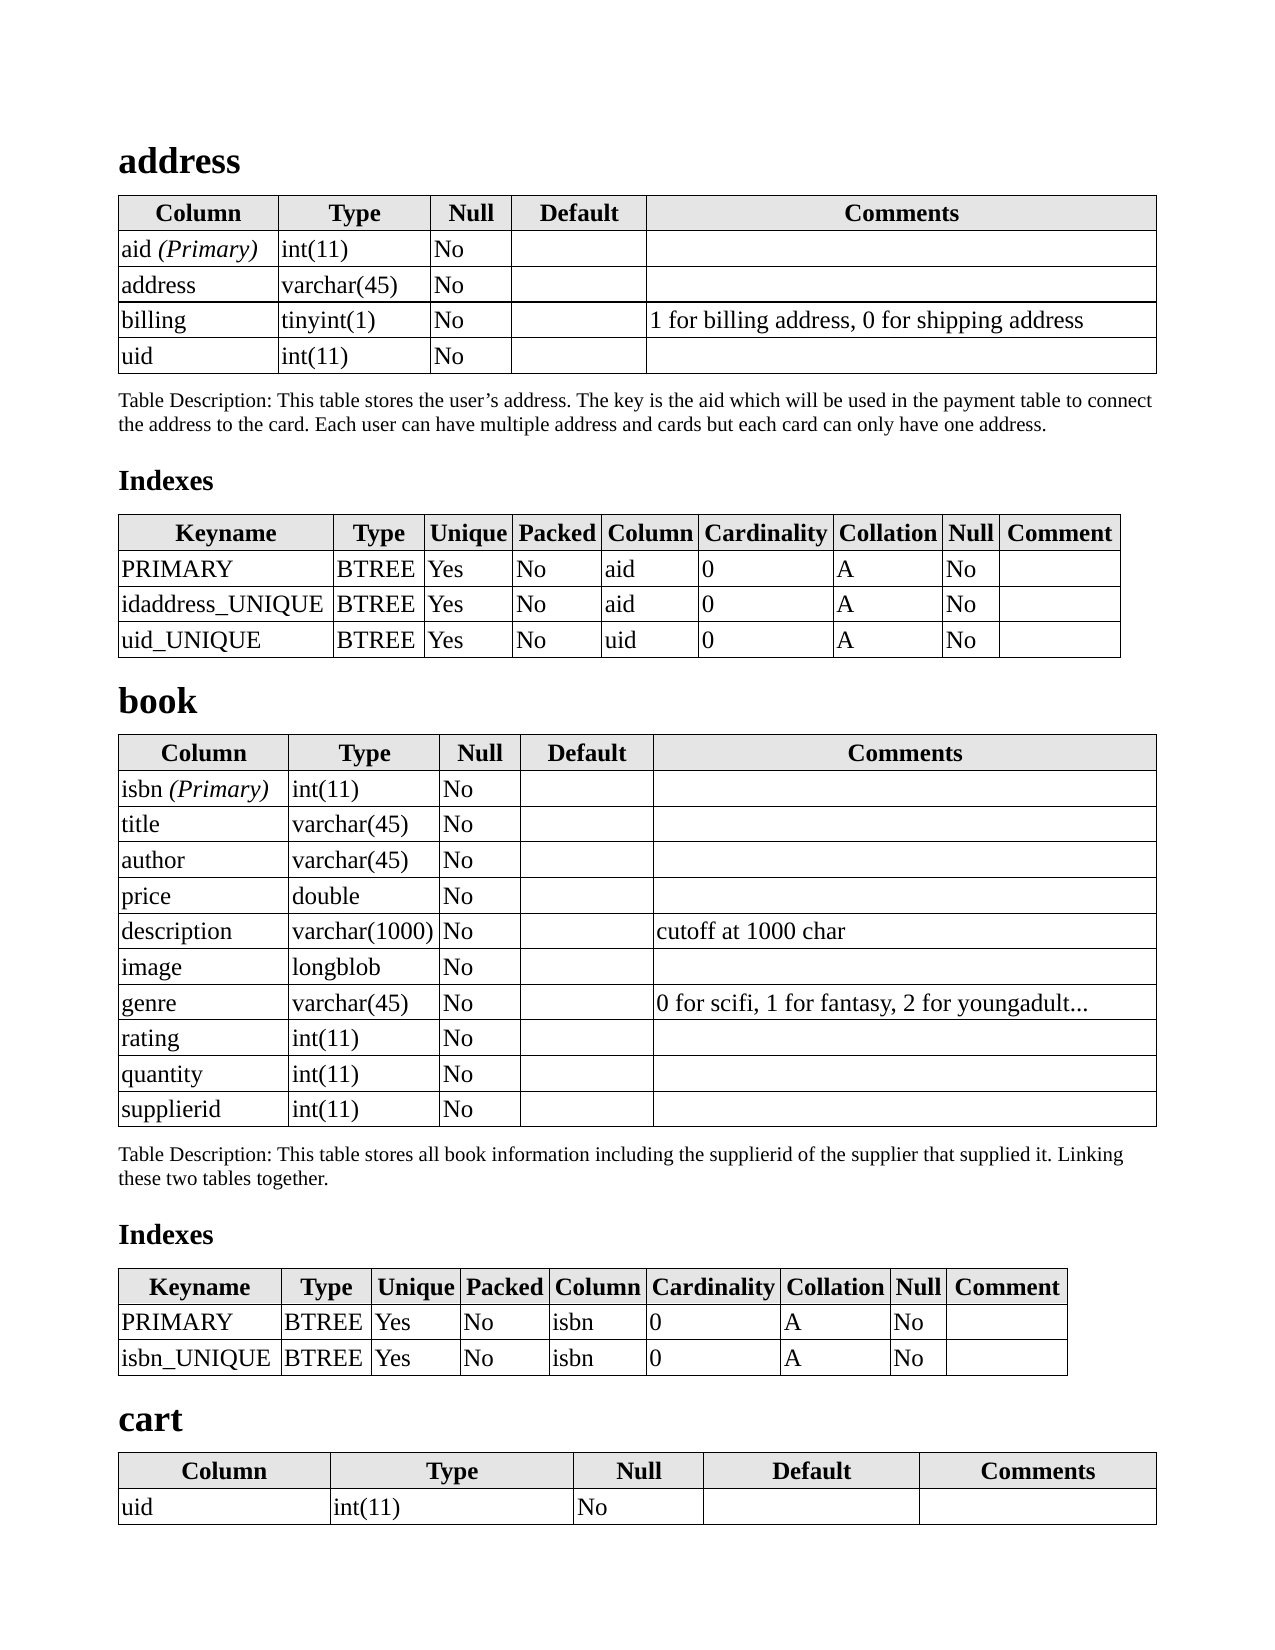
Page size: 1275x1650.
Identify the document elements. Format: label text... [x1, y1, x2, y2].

table_cell int(11) [279, 231, 430, 266]
table_cell [654, 807, 1156, 841]
table_cell A [834, 587, 942, 621]
table_cell 0 [647, 1305, 780, 1339]
table_header Null [574, 1453, 703, 1488]
table_cell [512, 267, 646, 301]
table_cell uid [119, 338, 278, 373]
table_cell genre [119, 985, 288, 1019]
table_cell BTREE [282, 1305, 371, 1339]
table_header Default [512, 196, 646, 230]
table_cell uid [602, 622, 698, 657]
table_cell Yes [425, 587, 512, 621]
table_cell tinyint(1) [279, 303, 430, 337]
table_cell Yes [425, 622, 512, 657]
table_cell No [431, 231, 511, 266]
table_cell rating [119, 1020, 288, 1055]
table_header Unique [372, 1269, 460, 1303]
table_header Type [289, 735, 439, 770]
table_cell [521, 1056, 653, 1091]
table_cell A [781, 1305, 890, 1339]
table_cell [947, 1340, 1067, 1375]
table_cell title [119, 807, 288, 841]
subtitle Table Description: This table stores all book information including the supplierid of the supplier that supplied it. Linking these two tables together. [118, 1142, 1157, 1190]
table_cell No [943, 587, 999, 621]
table_cell aid [602, 551, 698, 586]
table_cell Yes [372, 1340, 460, 1375]
table_cell double [289, 878, 439, 912]
table_cell int(11) [289, 771, 439, 806]
table_cell [704, 1489, 919, 1523]
table_header Type [334, 515, 424, 550]
table_cell [1000, 551, 1120, 586]
table_cell longblob [289, 949, 439, 984]
table_cell [647, 231, 1156, 266]
table_header Column [602, 515, 698, 550]
table_cell idaddress_UNIQUE [119, 587, 333, 621]
table_header Type [279, 196, 430, 230]
table_cell No [440, 949, 520, 984]
table_header Comments [647, 196, 1156, 230]
table_cell [654, 949, 1156, 984]
table_cell varchar(1000) [289, 914, 439, 948]
table_cell No [440, 842, 520, 877]
table_cell A [834, 622, 942, 657]
table_cell No [943, 622, 999, 657]
table_cell [521, 807, 653, 841]
subtitle cart [118, 1397, 1157, 1440]
table_cell varchar(45) [289, 842, 439, 877]
table_cell 0 [647, 1340, 780, 1375]
table_cell isbn (Primary) [119, 771, 288, 806]
table_header Null [440, 735, 520, 770]
table_cell [521, 771, 653, 806]
table_cell supplierid [119, 1092, 288, 1126]
table_header Packed [461, 1269, 549, 1303]
table_cell No [574, 1489, 703, 1523]
table_cell price [119, 878, 288, 912]
table_cell No [440, 1020, 520, 1055]
table_cell isbn [550, 1340, 646, 1375]
table_cell quantity [119, 1056, 288, 1091]
table_cell [654, 1020, 1156, 1055]
table_cell aid (Primary) [119, 231, 278, 266]
table_cell [521, 842, 653, 877]
table_cell No [461, 1305, 549, 1339]
table_header Packed [513, 515, 601, 550]
table_cell [521, 985, 653, 1019]
table_cell No [440, 807, 520, 841]
table_cell No [891, 1340, 946, 1375]
table_cell int(11) [279, 338, 430, 373]
table_cell varchar(45) [289, 807, 439, 841]
table_cell billing [119, 303, 278, 337]
table_cell isbn_UNIQUE [119, 1340, 281, 1375]
table_cell [512, 338, 646, 373]
table_cell Yes [372, 1305, 460, 1339]
table_cell [521, 949, 653, 984]
table_cell 0 [699, 551, 833, 586]
table_cell [654, 842, 1156, 877]
table_cell [654, 1092, 1156, 1126]
table_cell No [461, 1340, 549, 1375]
table_cell [920, 1489, 1156, 1523]
subtitle book [118, 679, 1157, 722]
table_cell No [440, 1056, 520, 1091]
table_header Column [119, 196, 278, 230]
table_cell 0 [699, 587, 833, 621]
subtitle address [118, 139, 1157, 182]
table_cell cutoff at 1000 char [654, 914, 1156, 948]
table_cell varchar(45) [289, 985, 439, 1019]
table_cell [947, 1305, 1067, 1339]
table_cell BTREE [334, 622, 424, 657]
table_header Keyname [119, 515, 333, 550]
table_cell BTREE [334, 551, 424, 586]
table_header Column [550, 1269, 646, 1303]
table_cell Yes [425, 551, 512, 586]
table_cell [654, 771, 1156, 806]
table_header Unique [425, 515, 512, 550]
table_header Null [943, 515, 999, 550]
table_cell int(11) [289, 1020, 439, 1055]
table_cell int(11) [331, 1489, 573, 1523]
table_cell [647, 338, 1156, 373]
table_cell No [513, 587, 601, 621]
table_cell No [513, 622, 601, 657]
table_cell No [943, 551, 999, 586]
table_cell No [440, 878, 520, 912]
table_cell BTREE [282, 1340, 371, 1375]
table_header Collation [834, 515, 942, 550]
table_cell [521, 1092, 653, 1126]
table_cell 0 for scifi, 1 for fantasy, 2 for youngadult... [654, 985, 1156, 1019]
table_cell No [440, 985, 520, 1019]
table_cell No [431, 338, 511, 373]
table_header Cardinality [647, 1269, 780, 1303]
table_cell [654, 878, 1156, 912]
table_header Null [891, 1269, 946, 1303]
table_cell aid [602, 587, 698, 621]
table_cell No [440, 1092, 520, 1126]
table_cell No [440, 914, 520, 948]
table_cell [1000, 587, 1120, 621]
table_cell [654, 1056, 1156, 1091]
table_cell int(11) [289, 1056, 439, 1091]
table_cell No [431, 267, 511, 301]
table_cell [512, 303, 646, 337]
table_cell PRIMARY [119, 1305, 281, 1339]
table_cell uid [119, 1489, 330, 1523]
table_cell [521, 878, 653, 912]
table_cell int(11) [289, 1092, 439, 1126]
table_cell [1000, 622, 1120, 657]
subtitle Indexes [118, 1217, 1157, 1251]
table_cell BTREE [334, 587, 424, 621]
table_header Type [331, 1453, 573, 1488]
table_cell image [119, 949, 288, 984]
table_cell isbn [550, 1305, 646, 1339]
table_cell 1 for billing address, 0 for shipping address [647, 303, 1156, 337]
table_header Default [521, 735, 653, 770]
table_cell [647, 267, 1156, 301]
table_cell author [119, 842, 288, 877]
table_cell PRIMARY [119, 551, 333, 586]
table_cell [512, 231, 646, 266]
table_cell No [431, 303, 511, 337]
table_header Null [431, 196, 511, 230]
table_cell [521, 1020, 653, 1055]
subtitle Table Description: This table stores the user’s address. The key is the aid which will be used in the payment table to connect the address to the card. Each user can have multiple address and cards but each card can only have one address. [118, 388, 1157, 436]
subtitle Indexes [118, 463, 1157, 497]
table_cell [521, 914, 653, 948]
table_cell No [513, 551, 601, 586]
table_cell No [440, 771, 520, 806]
table_cell A [834, 551, 942, 586]
table_cell description [119, 914, 288, 948]
table_header Collation [781, 1269, 890, 1303]
table_header Column [119, 1453, 330, 1488]
table_cell address [119, 267, 278, 301]
table_cell A [781, 1340, 890, 1375]
table_header Comment [1000, 515, 1120, 550]
table_header Comment [947, 1269, 1067, 1303]
table_header Keyname [119, 1269, 281, 1303]
table_header Cardinality [699, 515, 833, 550]
table_cell uid_UNIQUE [119, 622, 333, 657]
table_header Default [704, 1453, 919, 1488]
table_cell varchar(45) [279, 267, 430, 301]
table_header Type [282, 1269, 371, 1303]
table_header Column [119, 735, 288, 770]
table_cell No [891, 1305, 946, 1339]
table_header Comments [920, 1453, 1156, 1488]
table_header Comments [654, 735, 1156, 770]
table_cell 0 [699, 622, 833, 657]
